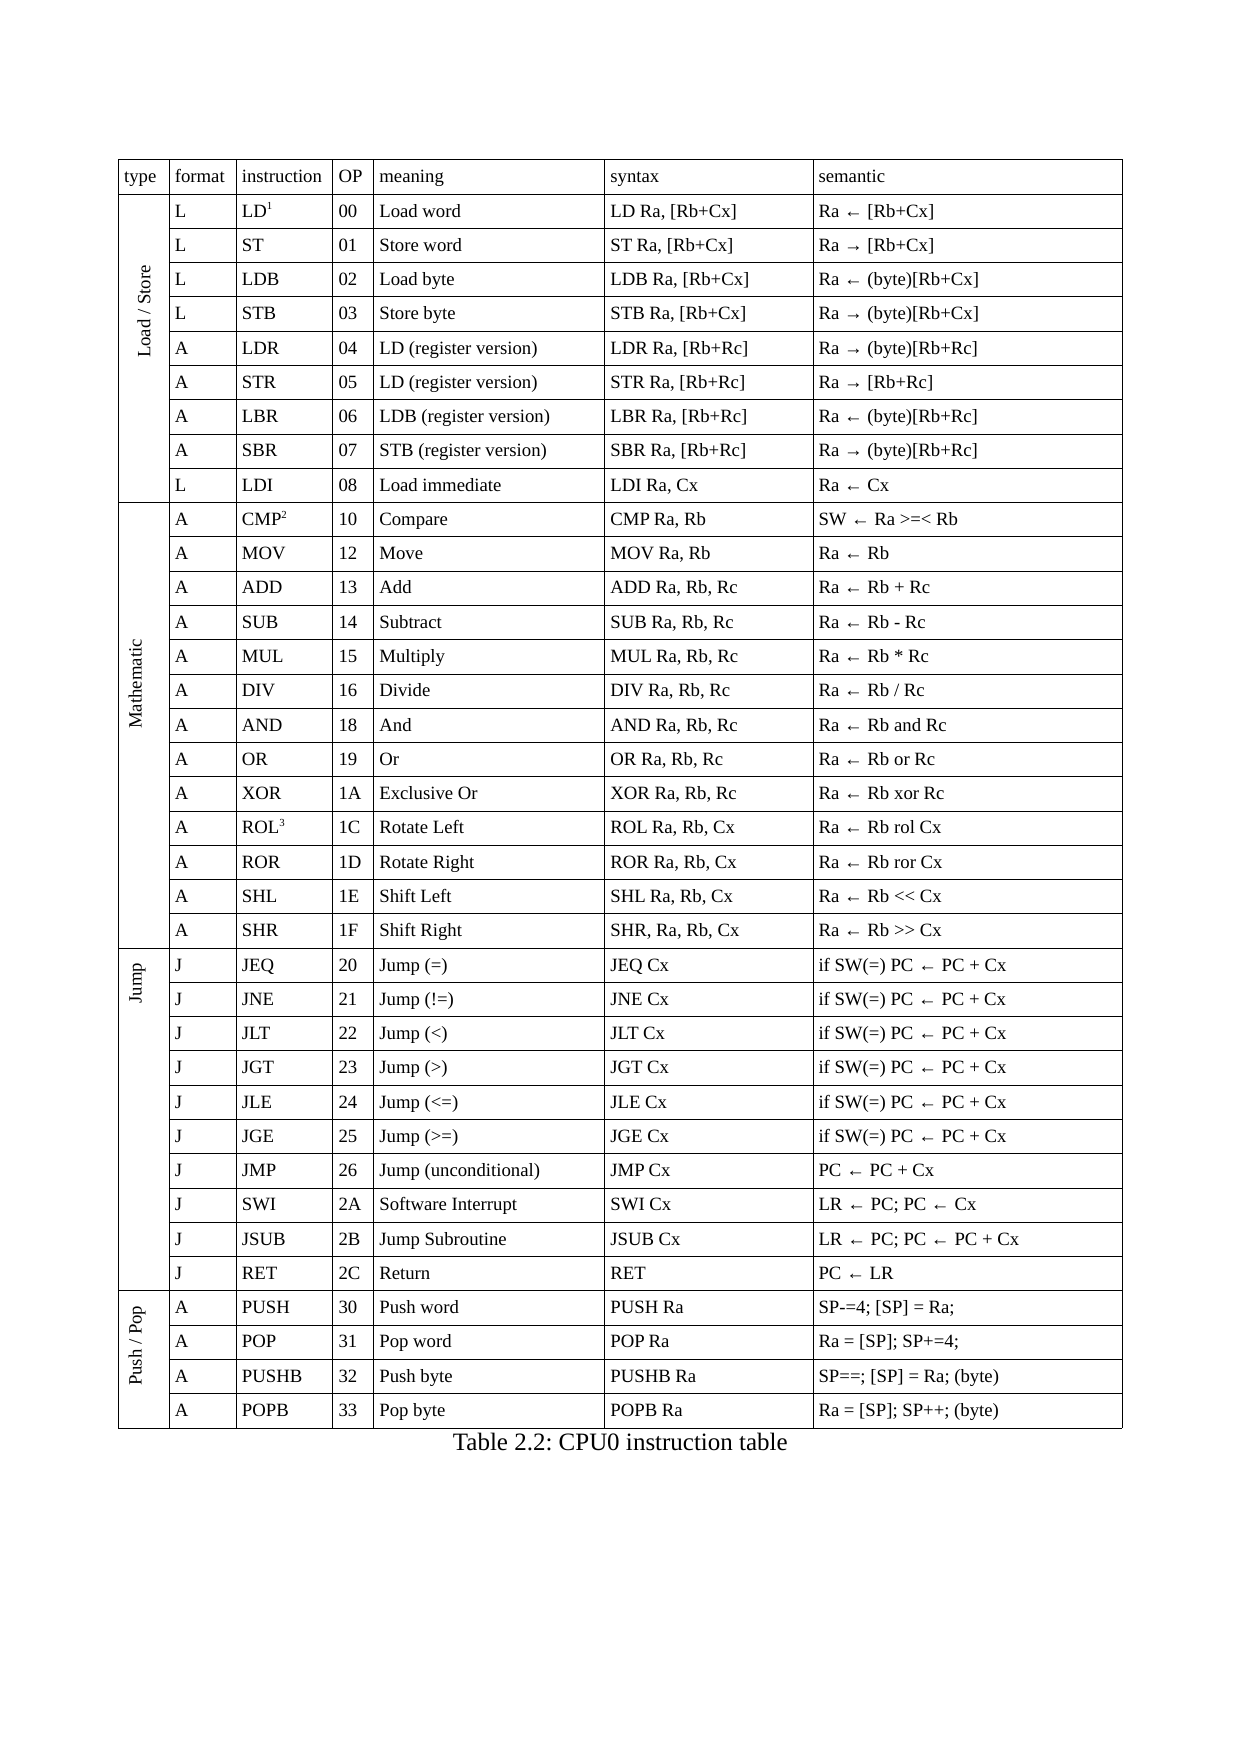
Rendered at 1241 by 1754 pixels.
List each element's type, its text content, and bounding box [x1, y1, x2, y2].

table_cell POPB [237, 1394, 332, 1427]
table_cell Move [374, 537, 604, 571]
table_cell SWI [237, 1189, 332, 1222]
table_cell 1A [333, 777, 373, 811]
table_cell 22 [333, 1017, 373, 1050]
table_cell 21 [333, 983, 373, 1016]
table_cell 25 [333, 1120, 373, 1153]
table_cell 12 [333, 537, 373, 571]
table_cell STB Ra, [Rb+Cx] [605, 297, 813, 331]
table_cell J [170, 1051, 236, 1085]
table_cell 26 [333, 1154, 373, 1187]
table_cell J [170, 1086, 236, 1119]
table_cell Push byte [374, 1360, 604, 1393]
table_cell 13 [333, 572, 373, 605]
table_cell LD (register version) [374, 366, 604, 399]
table_cell LDR [237, 332, 332, 365]
table_cell Ra → [Rb+Cx] [814, 229, 1122, 262]
table_cell SWI Cx [605, 1189, 813, 1222]
table_cell LD1 [237, 195, 332, 228]
table_cell LBR Ra, [Rb+Rc] [605, 400, 813, 433]
table_cell JLE [237, 1086, 332, 1119]
table_cell A [170, 1326, 236, 1359]
table_cell JEQ [237, 949, 332, 982]
table_cell L [170, 195, 236, 228]
table_cell L [170, 229, 236, 262]
table_cell SHR [237, 914, 332, 948]
table_cell ROR Ra, Rb, Cx [605, 846, 813, 879]
table_cell Ra ← Rb xor Rc [814, 777, 1122, 811]
table_cell A [170, 332, 236, 365]
table_cell Pop byte [374, 1394, 604, 1427]
table_cell AND Ra, Rb, Rc [605, 709, 813, 742]
table_cell ROL3 [237, 812, 332, 845]
table_cell Ra ← Rb >> Cx [814, 914, 1122, 948]
table_cell Jump Subroutine [374, 1223, 604, 1256]
table_cell Ra ← (byte)[Rb+Cx] [814, 263, 1122, 296]
table_cell PUSH Ra [605, 1291, 813, 1324]
table_cell JNE [237, 983, 332, 1016]
table_cell JGT [237, 1051, 332, 1085]
table_cell 15 [333, 640, 373, 673]
table_cell if SW(=) PC ← PC + Cx [814, 1120, 1122, 1153]
table_cell J [170, 983, 236, 1016]
table_cell JSUB Cx [605, 1223, 813, 1256]
table_cell Ra → (byte)[Rb+Rc] [814, 332, 1122, 365]
table_cell Jump [119, 949, 169, 1290]
table_cell Ra ← Rb [814, 537, 1122, 571]
table_header type [119, 160, 169, 194]
table_cell Store byte [374, 297, 604, 331]
table_cell 30 [333, 1291, 373, 1324]
table_cell CMP Ra, Rb [605, 503, 813, 536]
table_cell J [170, 1189, 236, 1222]
table_cell JMP [237, 1154, 332, 1187]
table_cell OR [237, 743, 332, 776]
table_cell Add [374, 572, 604, 605]
table_cell PUSH [237, 1291, 332, 1324]
table_cell A [170, 400, 236, 433]
table_cell MUL [237, 640, 332, 673]
table_cell A [170, 777, 236, 811]
table_cell LD (register version) [374, 332, 604, 365]
table_cell 10 [333, 503, 373, 536]
table_cell PC ← LR [814, 1257, 1122, 1290]
table_cell 02 [333, 263, 373, 296]
table_cell L [170, 263, 236, 296]
table_cell RET [605, 1257, 813, 1290]
table_cell Ra ← Rb - Rc [814, 606, 1122, 639]
table_cell A [170, 435, 236, 468]
table_cell 1D [333, 846, 373, 879]
table_cell A [170, 640, 236, 673]
table_cell A [170, 503, 236, 536]
table_cell A [170, 812, 236, 845]
table_cell A [170, 606, 236, 639]
table_cell Push word [374, 1291, 604, 1324]
table_cell J [170, 1017, 236, 1050]
table_cell A [170, 572, 236, 605]
table_cell Jump (>=) [374, 1120, 604, 1153]
table_cell RET [237, 1257, 332, 1290]
table_cell A [170, 537, 236, 571]
table_cell Divide [374, 675, 604, 708]
table_cell Jump (<) [374, 1017, 604, 1050]
table_cell Ra ← Rb / Rc [814, 675, 1122, 708]
table_cell 2B [333, 1223, 373, 1256]
table_cell 32 [333, 1360, 373, 1393]
table_cell Subtract [374, 606, 604, 639]
table_cell A [170, 366, 236, 399]
table_cell Or [374, 743, 604, 776]
table_cell MUL Ra, Rb, Rc [605, 640, 813, 673]
table_cell CMP2 [237, 503, 332, 536]
table_cell J [170, 1257, 236, 1290]
table_header OP [333, 160, 373, 194]
table_cell Ra ← [Rb+Cx] [814, 195, 1122, 228]
table_cell J [170, 1154, 236, 1187]
table_cell Ra ← Rb rol Cx [814, 812, 1122, 845]
table_cell L [170, 297, 236, 331]
table_cell Ra ← Rb and Rc [814, 709, 1122, 742]
table_cell Ra ← Rb ror Cx [814, 846, 1122, 879]
table_cell SP-=4; [SP] = Ra; [814, 1291, 1122, 1324]
table_cell SHR, Ra, Rb, Cx [605, 914, 813, 948]
table_cell A [170, 743, 236, 776]
table_cell STB (register version) [374, 435, 604, 468]
table_cell Shift Left [374, 880, 604, 913]
table_cell A [170, 880, 236, 913]
table_cell LDR Ra, [Rb+Rc] [605, 332, 813, 365]
table_cell XOR Ra, Rb, Rc [605, 777, 813, 811]
table_cell Push / Pop [119, 1291, 169, 1427]
table_cell STR Ra, [Rb+Rc] [605, 366, 813, 399]
table_cell PUSHB [237, 1360, 332, 1393]
table_cell SW ← Ra >=< Rb [814, 503, 1122, 536]
table_cell LDI Ra, Cx [605, 469, 813, 502]
table_cell Software Interrupt [374, 1189, 604, 1222]
table_cell Pop word [374, 1326, 604, 1359]
table_cell 01 [333, 229, 373, 262]
table_cell ST [237, 229, 332, 262]
table_cell A [170, 1291, 236, 1324]
table_cell SUB [237, 606, 332, 639]
table_cell Load / Store [119, 195, 169, 502]
table_cell PC ← PC + Cx [814, 1154, 1122, 1187]
table_cell 23 [333, 1051, 373, 1085]
table_cell SUB Ra, Rb, Rc [605, 606, 813, 639]
table_cell Shift Right [374, 914, 604, 948]
table_cell Jump (!=) [374, 983, 604, 1016]
table_cell Exclusive Or [374, 777, 604, 811]
table_cell Ra ← Cx [814, 469, 1122, 502]
table_cell JGT Cx [605, 1051, 813, 1085]
table_cell Ra ← Rb << Cx [814, 880, 1122, 913]
table_cell JLE Cx [605, 1086, 813, 1119]
table_cell AND [237, 709, 332, 742]
table_cell Ra → (byte)[Rb+Rc] [814, 435, 1122, 468]
table_cell 14 [333, 606, 373, 639]
table_cell ST Ra, [Rb+Cx] [605, 229, 813, 262]
table_cell Ra → [Rb+Rc] [814, 366, 1122, 399]
table_cell JLT Cx [605, 1017, 813, 1050]
table_cell Jump (>) [374, 1051, 604, 1085]
table_cell LR ← PC; PC ← PC + Cx [814, 1223, 1122, 1256]
table_cell OR Ra, Rb, Rc [605, 743, 813, 776]
table_cell 06 [333, 400, 373, 433]
table_cell 2A [333, 1189, 373, 1222]
table_cell 07 [333, 435, 373, 468]
table_cell Multiply [374, 640, 604, 673]
table_cell 08 [333, 469, 373, 502]
table_cell XOR [237, 777, 332, 811]
table_cell DIV [237, 675, 332, 708]
table_cell PUSHB Ra [605, 1360, 813, 1393]
table_cell LDB (register version) [374, 400, 604, 433]
table_cell Jump (=) [374, 949, 604, 982]
table_cell 20 [333, 949, 373, 982]
table_cell LDB Ra, [Rb+Cx] [605, 263, 813, 296]
table_cell 04 [333, 332, 373, 365]
table_cell Ra = [SP]; SP++; (byte) [814, 1394, 1122, 1427]
table_cell SHL [237, 880, 332, 913]
table_cell Ra = [SP]; SP+=4; [814, 1326, 1122, 1359]
table_cell MOV [237, 537, 332, 571]
table_cell J [170, 1223, 236, 1256]
table_cell if SW(=) PC ← PC + Cx [814, 949, 1122, 982]
table_cell JMP Cx [605, 1154, 813, 1187]
table_cell Compare [374, 503, 604, 536]
table_cell 05 [333, 366, 373, 399]
table_cell SBR [237, 435, 332, 468]
table_cell Rotate Right [374, 846, 604, 879]
table_cell Load immediate [374, 469, 604, 502]
table_cell LR ← PC; PC ← Cx [814, 1189, 1122, 1222]
table_cell POPB Ra [605, 1394, 813, 1427]
table_cell JGE Cx [605, 1120, 813, 1153]
table_cell 18 [333, 709, 373, 742]
table_cell ADD [237, 572, 332, 605]
table_header syntax [605, 160, 813, 194]
table_cell LD Ra, [Rb+Cx] [605, 195, 813, 228]
table_cell 31 [333, 1326, 373, 1359]
text Table 2.2: CPU0 instruction table [118, 1429, 1122, 1456]
table_cell A [170, 675, 236, 708]
table_cell J [170, 1120, 236, 1153]
table_cell JSUB [237, 1223, 332, 1256]
table_cell Ra ← Rb + Rc [814, 572, 1122, 605]
table_cell Load byte [374, 263, 604, 296]
table_header semantic [814, 160, 1122, 194]
table_cell 2C [333, 1257, 373, 1290]
table_cell 03 [333, 297, 373, 331]
table_cell A [170, 1394, 236, 1427]
table_cell 19 [333, 743, 373, 776]
table_cell Ra ← Rb * Rc [814, 640, 1122, 673]
table_cell 24 [333, 1086, 373, 1119]
table_cell 1C [333, 812, 373, 845]
table_header format [170, 160, 236, 194]
table_cell A [170, 1360, 236, 1393]
table_cell STB [237, 297, 332, 331]
table_cell Ra → (byte)[Rb+Cx] [814, 297, 1122, 331]
table_cell STR [237, 366, 332, 399]
table_cell L [170, 469, 236, 502]
table_cell Rotate Left [374, 812, 604, 845]
table_cell MOV Ra, Rb [605, 537, 813, 571]
table_cell JNE Cx [605, 983, 813, 1016]
table_header meaning [374, 160, 604, 194]
table_cell Jump (<=) [374, 1086, 604, 1119]
table_cell 33 [333, 1394, 373, 1427]
table_cell And [374, 709, 604, 742]
table_cell J [170, 949, 236, 982]
table_cell ROL Ra, Rb, Cx [605, 812, 813, 845]
table_cell 00 [333, 195, 373, 228]
table_cell JGE [237, 1120, 332, 1153]
table_cell LBR [237, 400, 332, 433]
table_cell Ra ← (byte)[Rb+Rc] [814, 400, 1122, 433]
table_cell JEQ Cx [605, 949, 813, 982]
table_cell SBR Ra, [Rb+Rc] [605, 435, 813, 468]
table_cell SHL Ra, Rb, Cx [605, 880, 813, 913]
table_cell if SW(=) PC ← PC + Cx [814, 1051, 1122, 1085]
table_header instruction [237, 160, 332, 194]
table_cell Store word [374, 229, 604, 262]
table_cell POP [237, 1326, 332, 1359]
table_cell ROR [237, 846, 332, 879]
table_cell Return [374, 1257, 604, 1290]
table_cell A [170, 709, 236, 742]
table_cell 1F [333, 914, 373, 948]
table_cell SP==; [SP] = Ra; (byte) [814, 1360, 1122, 1393]
table_cell A [170, 914, 236, 948]
table_cell 1E [333, 880, 373, 913]
table_cell ADD Ra, Rb, Rc [605, 572, 813, 605]
table_cell JLT [237, 1017, 332, 1050]
table_cell if SW(=) PC ← PC + Cx [814, 1017, 1122, 1050]
table_cell POP Ra [605, 1326, 813, 1359]
table_cell if SW(=) PC ← PC + Cx [814, 983, 1122, 1016]
table_cell if SW(=) PC ← PC + Cx [814, 1086, 1122, 1119]
table_cell Mathematic [119, 503, 169, 948]
table_cell Jump (unconditional) [374, 1154, 604, 1187]
table_cell LDB [237, 263, 332, 296]
table_cell 16 [333, 675, 373, 708]
table_cell Ra ← Rb or Rc [814, 743, 1122, 776]
table_cell LDI [237, 469, 332, 502]
table_cell DIV Ra, Rb, Rc [605, 675, 813, 708]
table_cell Load word [374, 195, 604, 228]
table_cell A [170, 846, 236, 879]
